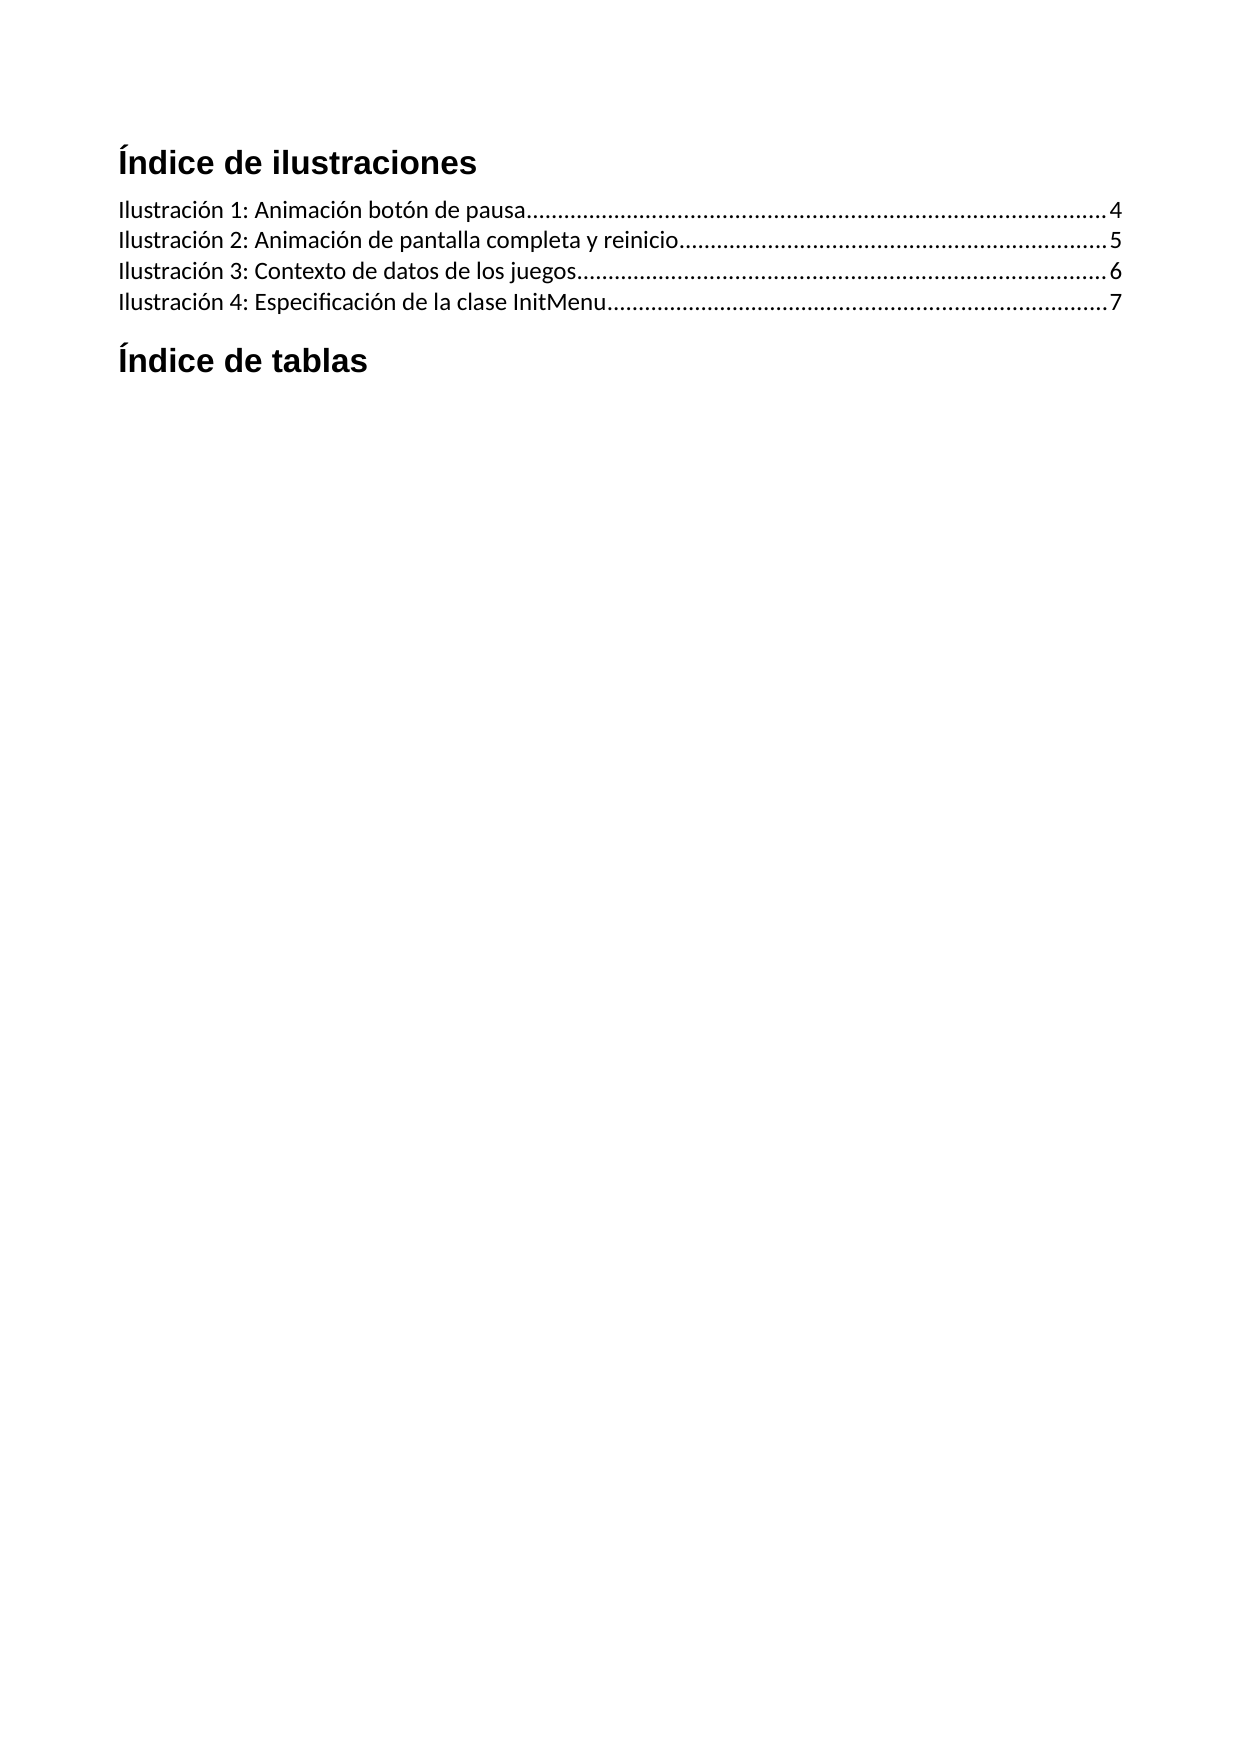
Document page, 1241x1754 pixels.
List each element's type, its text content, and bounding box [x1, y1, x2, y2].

subtitle Índice de ilustraciones [118, 143, 1122, 182]
text Ilustración 4: Especificación de la clase InitMenu 7 [118, 286, 1122, 316]
subtitle Índice de tablas [118, 341, 1122, 379]
text Ilustración 1: Animación botón de pausa 4 [118, 194, 1122, 224]
text Ilustración 3: Contexto de datos de los juegos 6 [118, 255, 1122, 286]
text Ilustración 2: Animación de pantalla completa y reinicio 5 [118, 224, 1122, 255]
